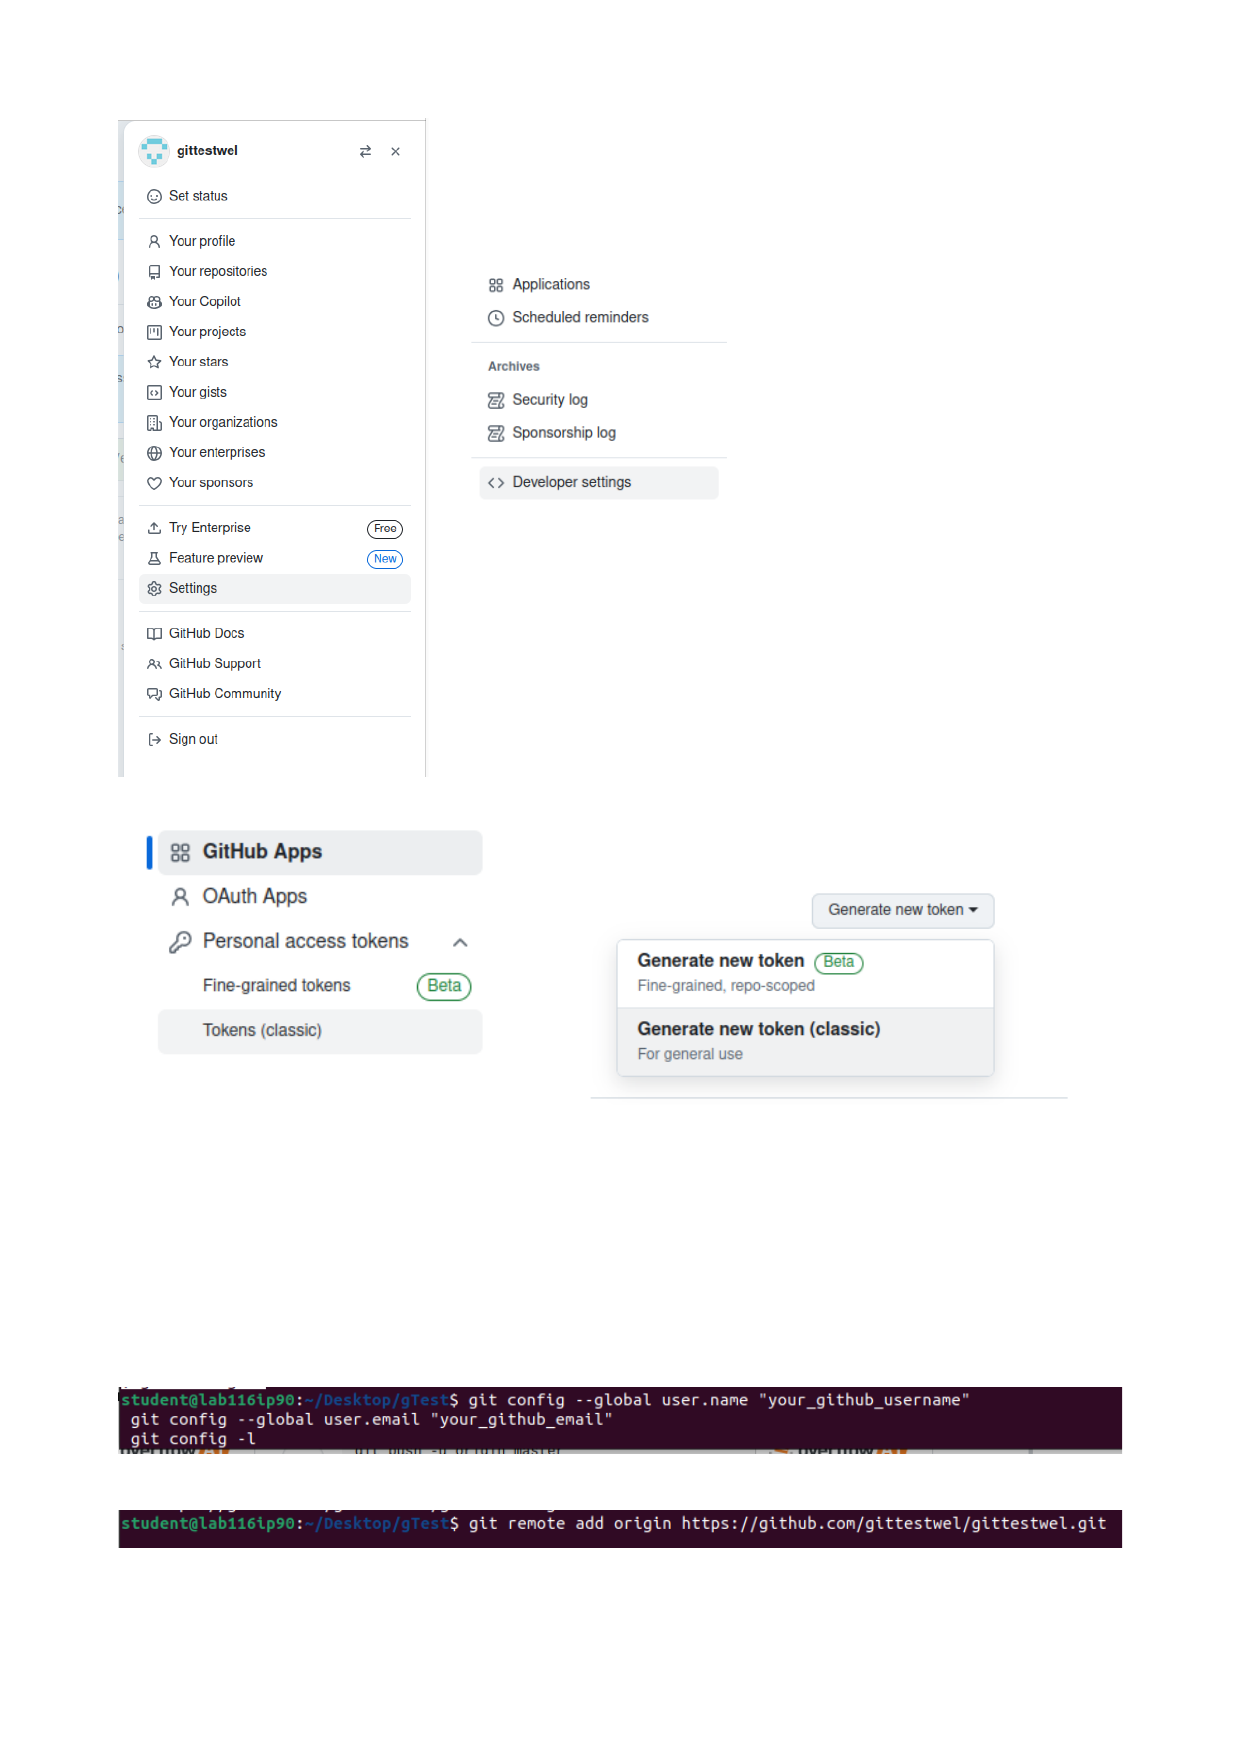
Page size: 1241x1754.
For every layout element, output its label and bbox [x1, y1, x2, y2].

picture [590, 873, 1068, 1105]
picture [458, 276, 729, 622]
picture [118, 1510, 1123, 1548]
picture [118, 1387, 1123, 1454]
picture [118, 118, 429, 777]
picture [133, 804, 501, 1274]
